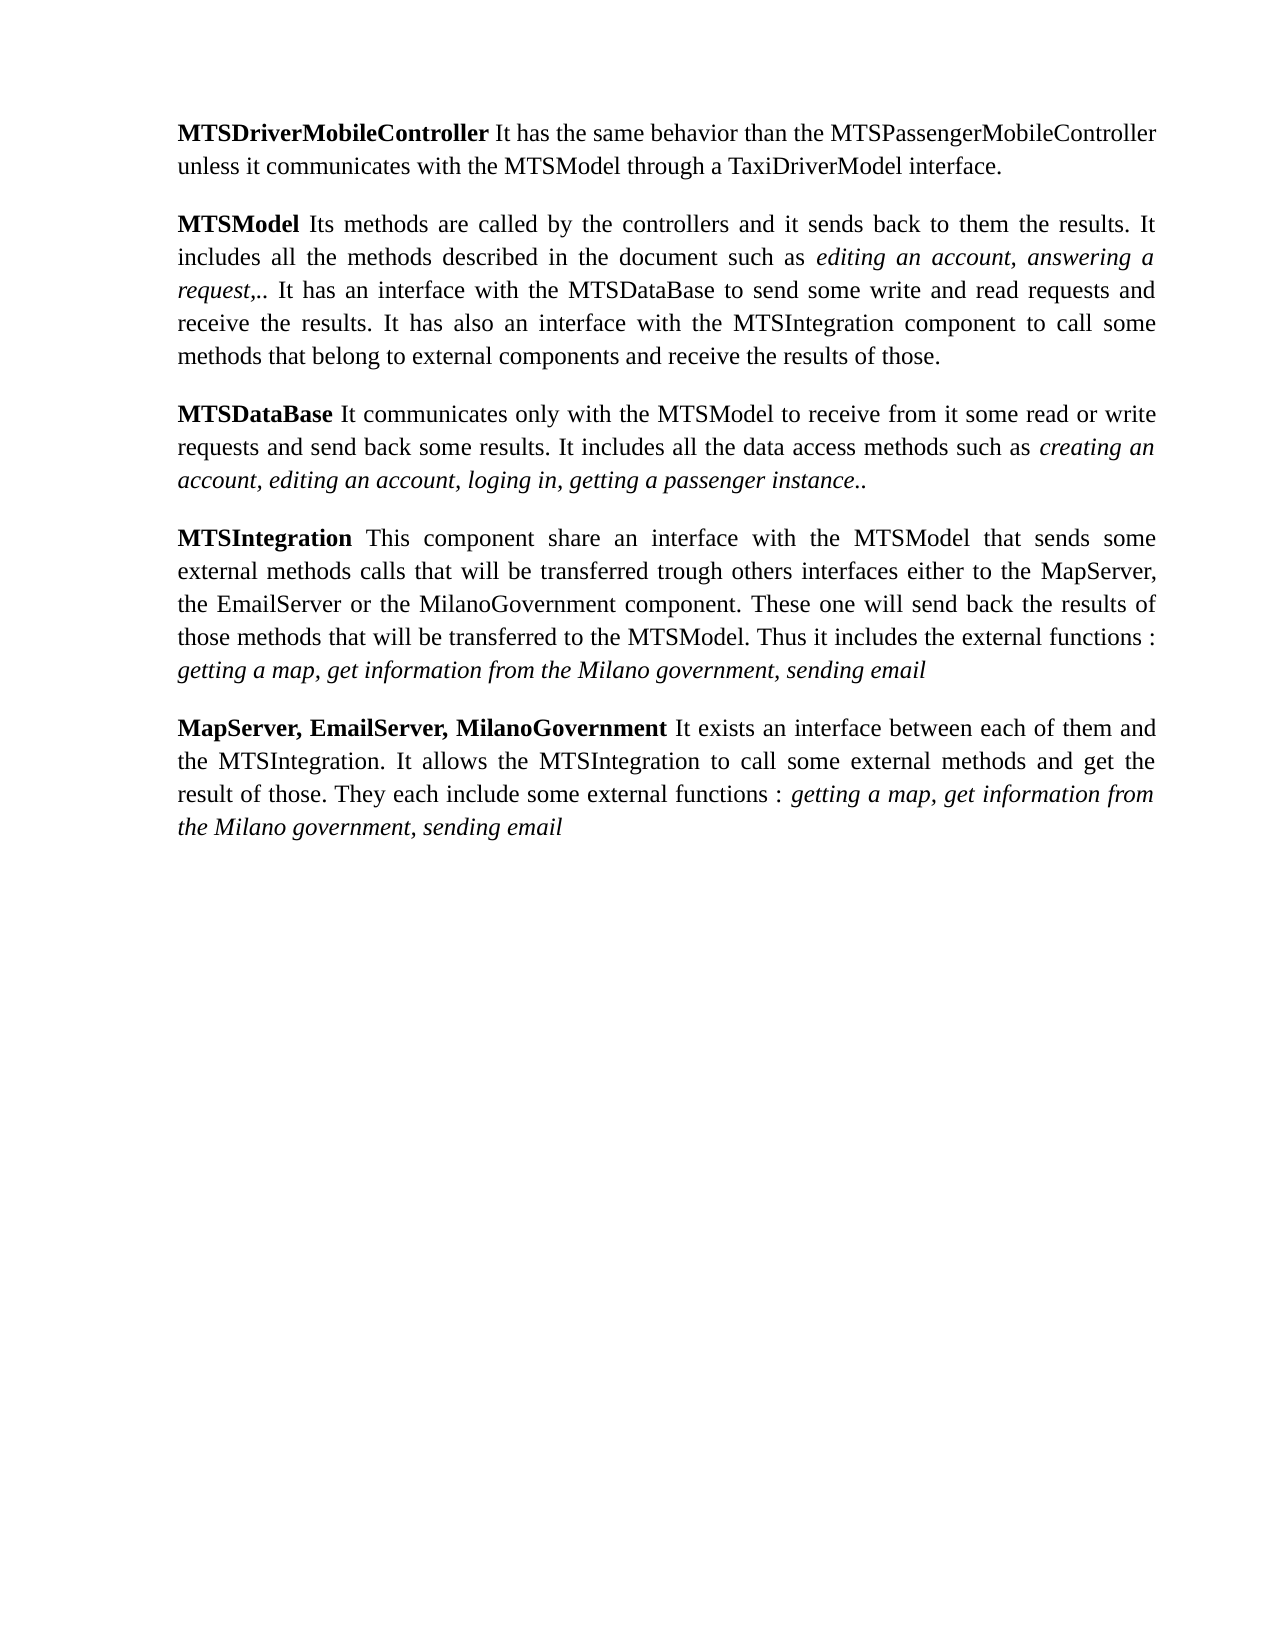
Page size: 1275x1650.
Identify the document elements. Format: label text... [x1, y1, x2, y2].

text MapServer, EmailServer, MilanoGovernment It exists an interface between each of them and the MTSIntegration. It allows the MTSIntegration to call some external methods and get the result of those. They each include some external functions : getting a map, get information from the Milano government, sending email [177, 713, 1157, 841]
text MTSDriverMobileController It has the same behavior than the MTSPassengerMobileController unless it communicates with the MTSModel through a TaxiDriverModel interface. [177, 118, 1157, 180]
text MTSDataBase It communicates only with the MTSModel to receive from it some read or write requests and send back some results. It includes all the data access methods such as creating an account, editing an account, loging in, getting a passenger instance.. [177, 399, 1157, 494]
text MTSModel Its methods are called by the controllers and it sends back to them the results. It includes all the methods described in the document such as editing an account, answering a request,.. It has an interface with the MTSDataBase to send some write and read requests and receive the results. It has also an interface with the MTSIntegration component to call some methods that belong to external components and receive the results of those. [177, 209, 1157, 370]
text MTSIntegration This component share an interface with the MTSModel that sends some external methods calls that will be transferred trough others interfaces either to the MapServer, the EmailServer or the MilanoGovernment component. These one will send back the results of those methods that will be transferred to the MTSModel. Thus it includes the external functions : getting a map, get information from the Milano government, sending email [177, 523, 1157, 684]
